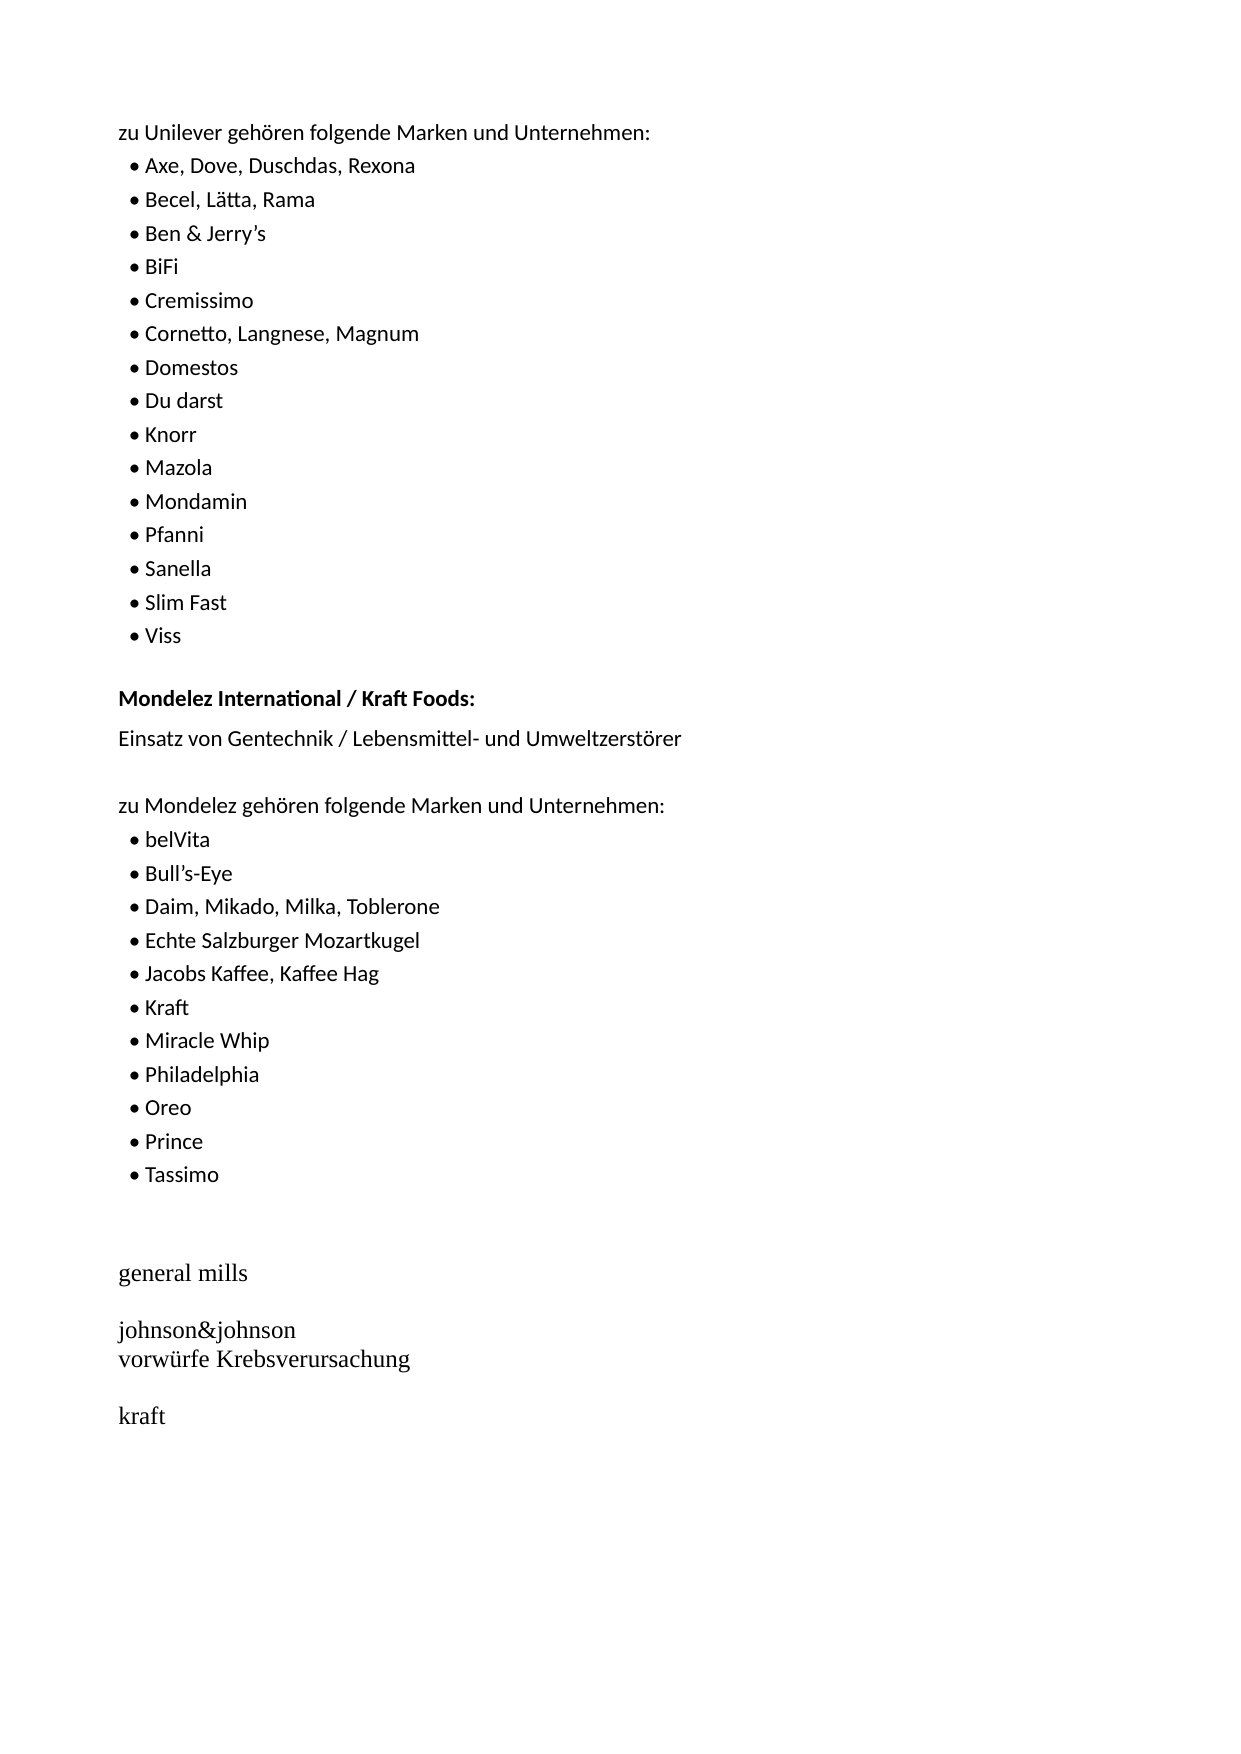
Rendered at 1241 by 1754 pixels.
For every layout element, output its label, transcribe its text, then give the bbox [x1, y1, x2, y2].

text general mills [118, 1258, 1122, 1286]
text zu Unilever gehören folgende Marken und Unternehmen: • Axe, Dove, Duschdas, Rexona • Becel, Lätta, Rama • Ben & Jerry’s • BiFi • Cremissimo • Cornetto, Langnese, Magnum • Domestos • Du darst • Knorr • Mazola • Mondamin • Pfanni • Sanella • Slim Fast • Viss [118, 118, 1122, 649]
text johnson&johnson [118, 1315, 1122, 1344]
text Einsatz von Gentechnik / Lebensmittel- und Umweltzerstörer zu Mondelez gehören folgende Marken und Unternehmen: • belVita • Bull’s-Eye • Daim, Mikado, Milka, Toblerone • Echte Salzburger Mozartkugel • Jacobs Kaffee, Kaffee Hag • Kraft • Miracle Whip • Philadelphia • Oreo • Prince • Tassimo [118, 724, 1122, 1188]
text vorwürfe Krebsverursachung [118, 1344, 1122, 1373]
text kraft [118, 1401, 1122, 1430]
subtitle Mondelez International / Kraft Foods: [118, 684, 1122, 712]
